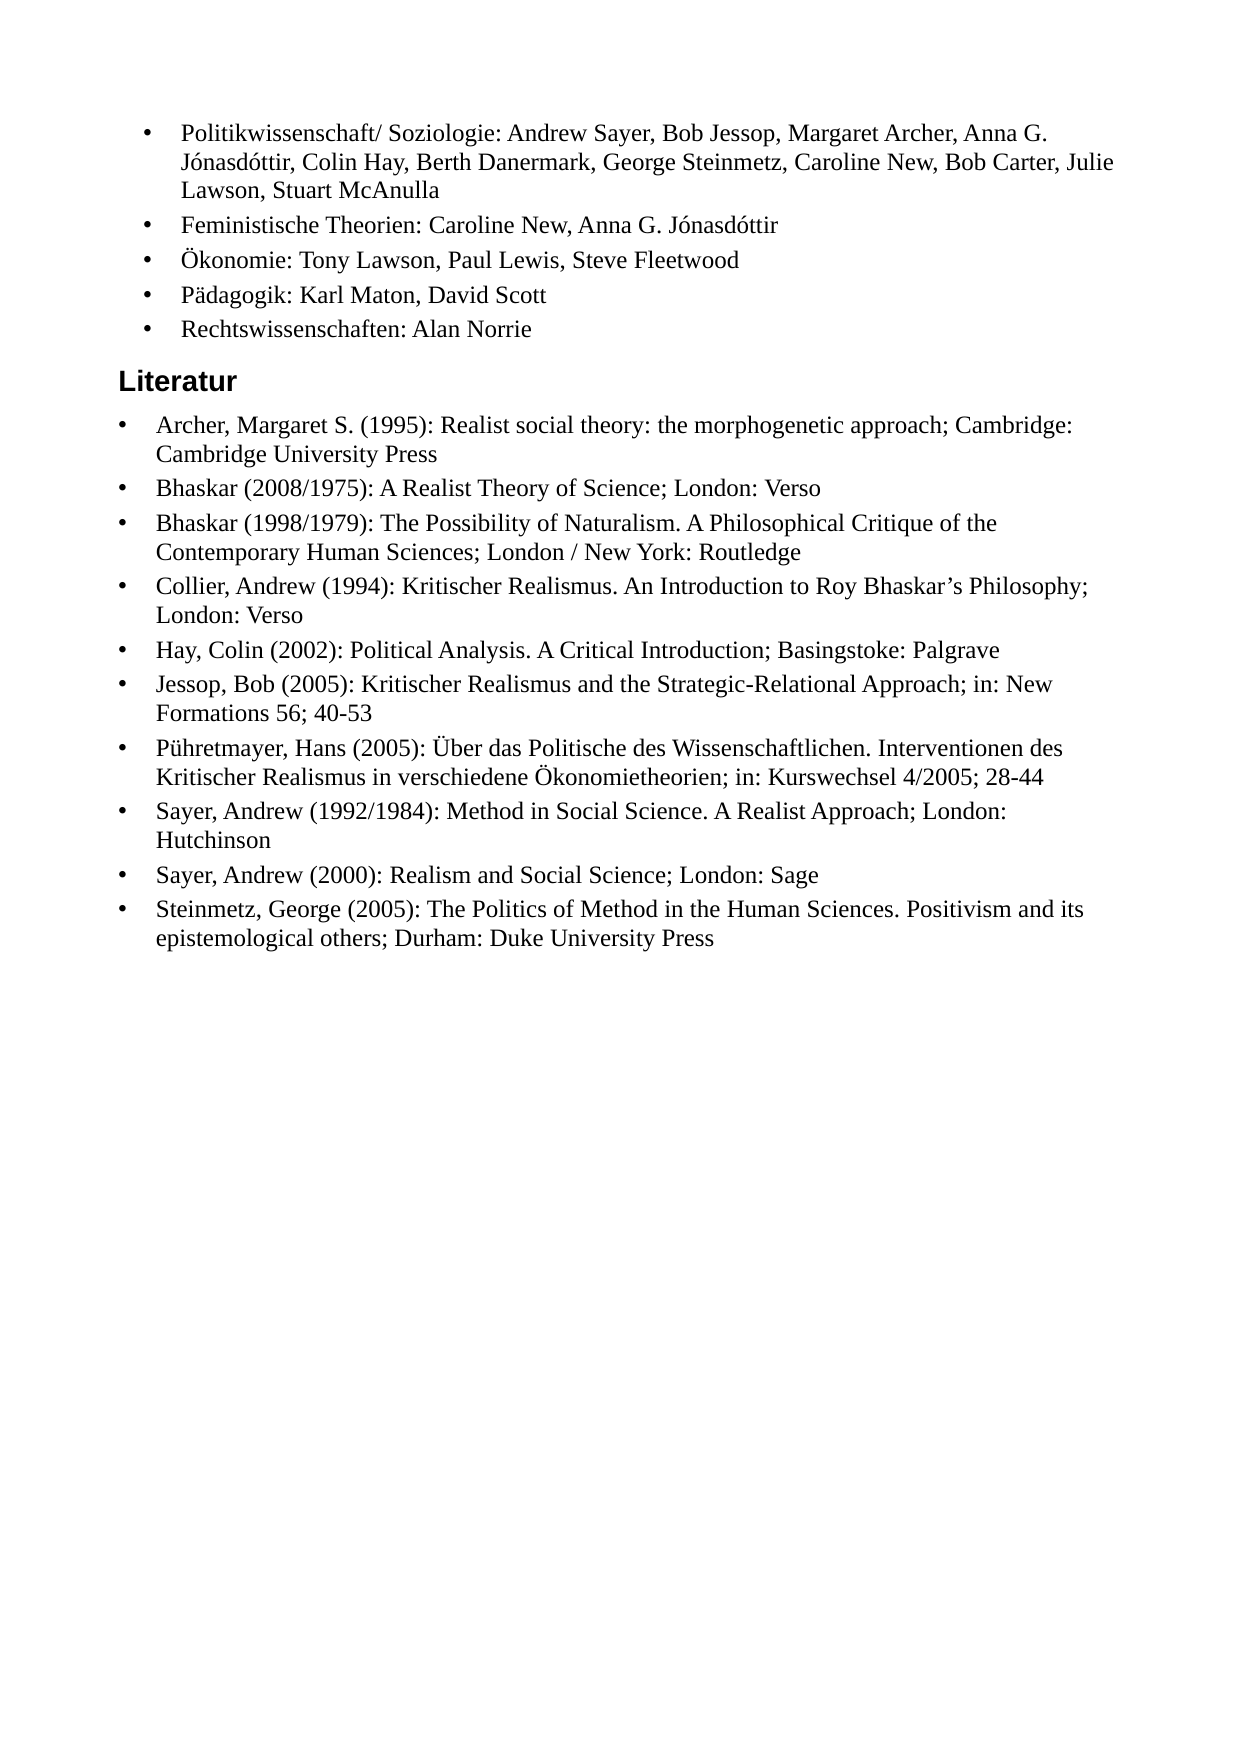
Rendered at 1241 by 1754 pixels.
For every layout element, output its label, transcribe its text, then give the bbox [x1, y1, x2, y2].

list Steinmetz, George (2005): The Politics of Method in the Human Sciences. Positivism and its epistemological others; Durham: Duke University Press [118, 894, 1122, 952]
list Collier, Andrew (1994): Kritischer Realismus. An Introduction to Roy Bhaskar’s Philosophy; London: Verso [118, 571, 1122, 629]
subtitle Literatur [118, 364, 1122, 397]
list Bhaskar (1998/1979): The Possibility of Naturalism. A Philosophical Critique of the Contemporary Human Sciences; London / New York: Routledge [118, 508, 1122, 566]
list Sayer, Andrew (1992/1984): Method in Social Science. A Realist Approach; London: Hutchinson [118, 796, 1122, 854]
list Feministische Theorien: Caroline New, Anna G. Jónasdóttir [143, 210, 1122, 239]
list Archer, Margaret S. (1995): Realist social theory: the morphogenetic approach; Cambridge: Cambridge University Press [118, 410, 1122, 467]
list Bhaskar (2008/1975): A Realist Theory of Science; London: Verso [118, 473, 1122, 502]
list Sayer, Andrew (2000): Realism and Social Science; London: Sage [118, 860, 1122, 889]
list Pädagogik: Karl Maton, David Scott [143, 280, 1122, 308]
list Hay, Colin (2002): Political Analysis. A Critical Introduction; Basingstoke: Palgrave [118, 635, 1122, 664]
list Ökonomie: Tony Lawson, Paul Lewis, Steve Fleetwood [143, 245, 1122, 274]
list Politikwissenschaft/ Soziologie: Andrew Sayer, Bob Jessop, Margaret Archer, Anna G. Jónasdóttir, Colin Hay, Berth Danermark, George Steinmetz, Caroline New, Bob Carter, Julie Lawson, Stuart McAnulla [143, 118, 1122, 204]
list Rechtswissenschaften: Alan Norrie [143, 314, 1122, 343]
list Pühretmayer, Hans (2005): Über das Politische des Wissenschaftlichen. Interventionen des Kritischer Realismus in verschiedene Ökonomietheorien; in: Kurswechsel 4/2005; 28-44 [118, 733, 1122, 791]
list Jessop, Bob (2005): Kritischer Realismus and the Strategic-Relational Approach; in: New Formations 56; 40-53 [118, 669, 1122, 727]
